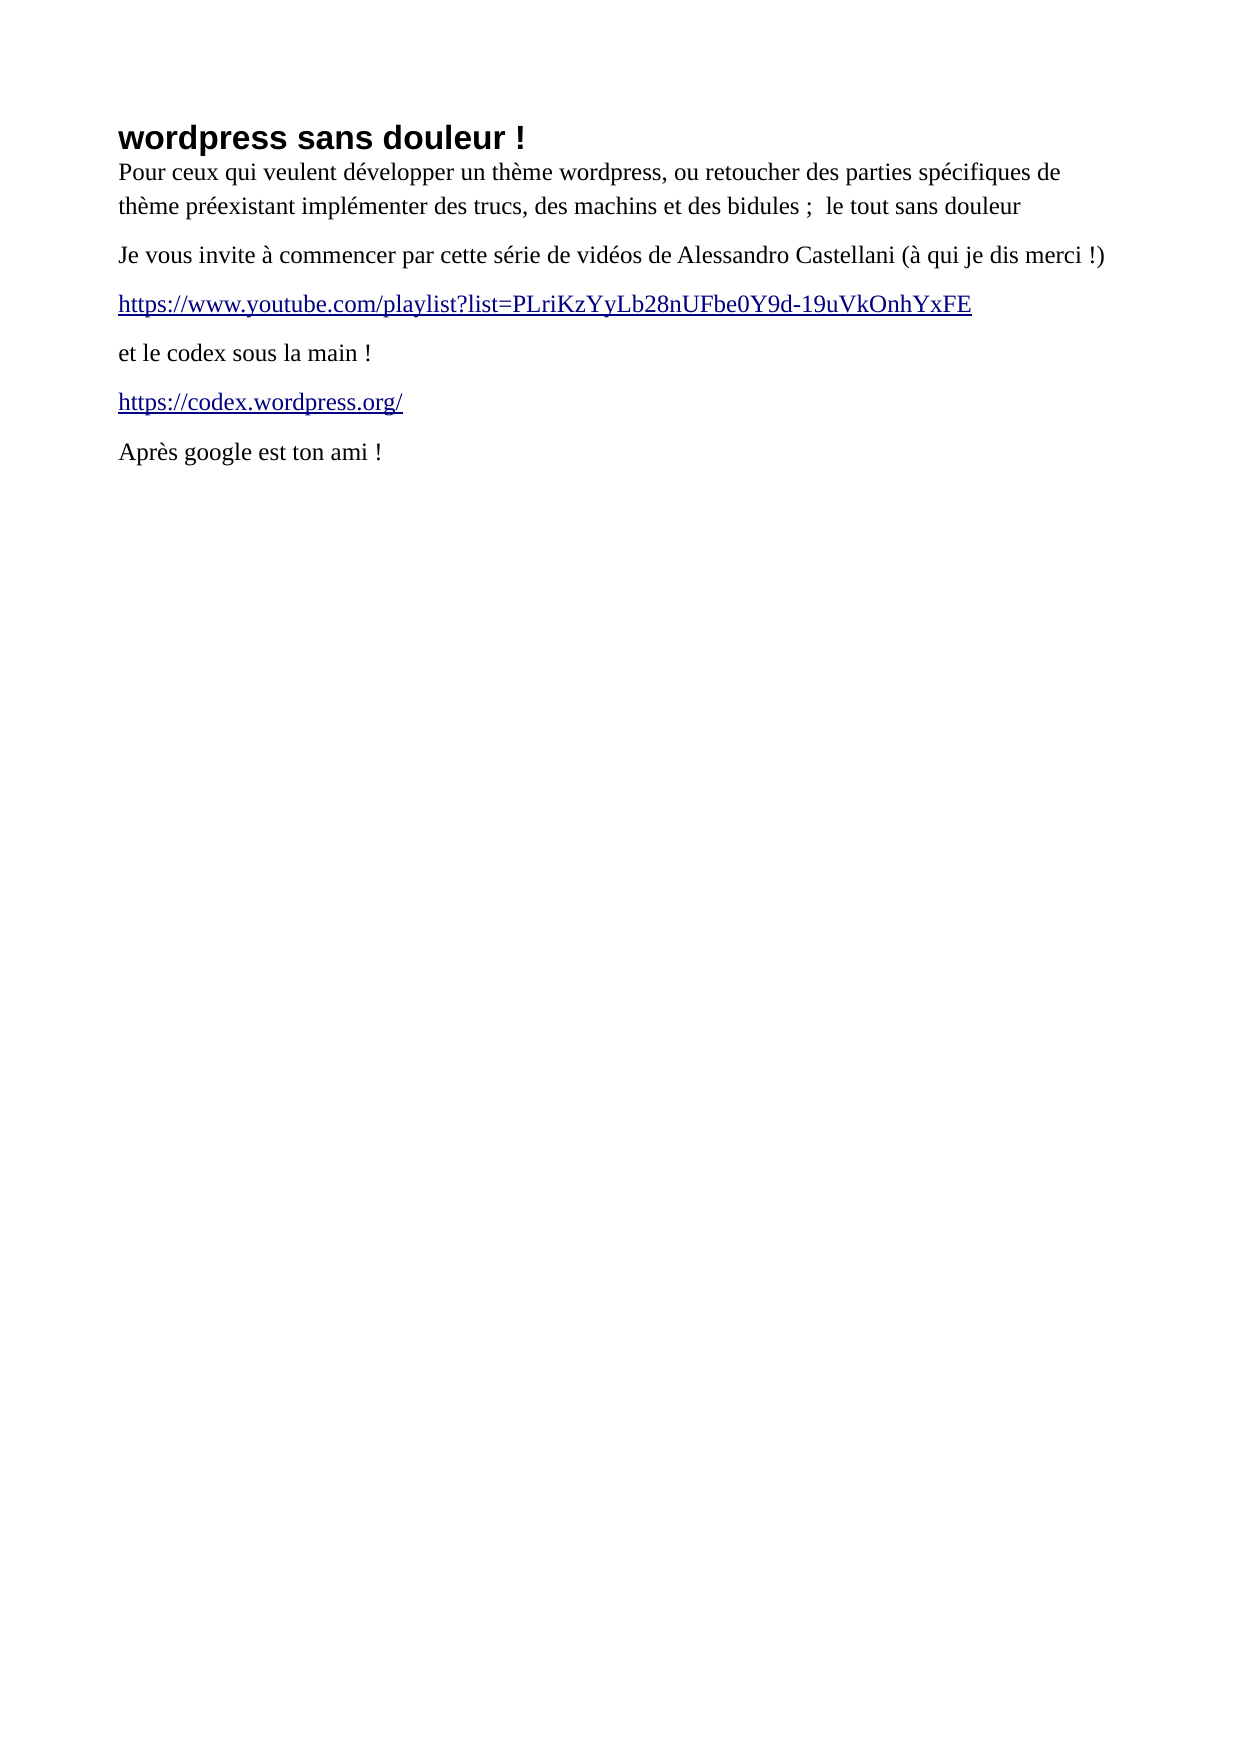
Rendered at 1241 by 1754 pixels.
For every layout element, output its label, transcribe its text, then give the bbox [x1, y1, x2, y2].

text Après google est ton ami ! [118, 437, 1122, 465]
text et le codex sous la main ! [118, 338, 1122, 367]
text https://codex.wordpress.org/ [118, 387, 1122, 416]
text Je vous invite à commencer par cette série de vidéos de Alessandro Castellani (à qui je dis merci !) [118, 240, 1122, 269]
subtitle wordpress sans douleur ! [118, 118, 1122, 157]
text Pour ceux qui veulent développer un thème wordpress, ou retoucher des parties spécifiques de thème préexistant implémenter des trucs, des machins et des bidules ; le tout sans douleur [118, 157, 1122, 220]
text https://www.youtube.com/playlist?list=PLriKzYyLb28nUFbe0Y9d-19uVkOnhYxFE [118, 289, 1122, 318]
